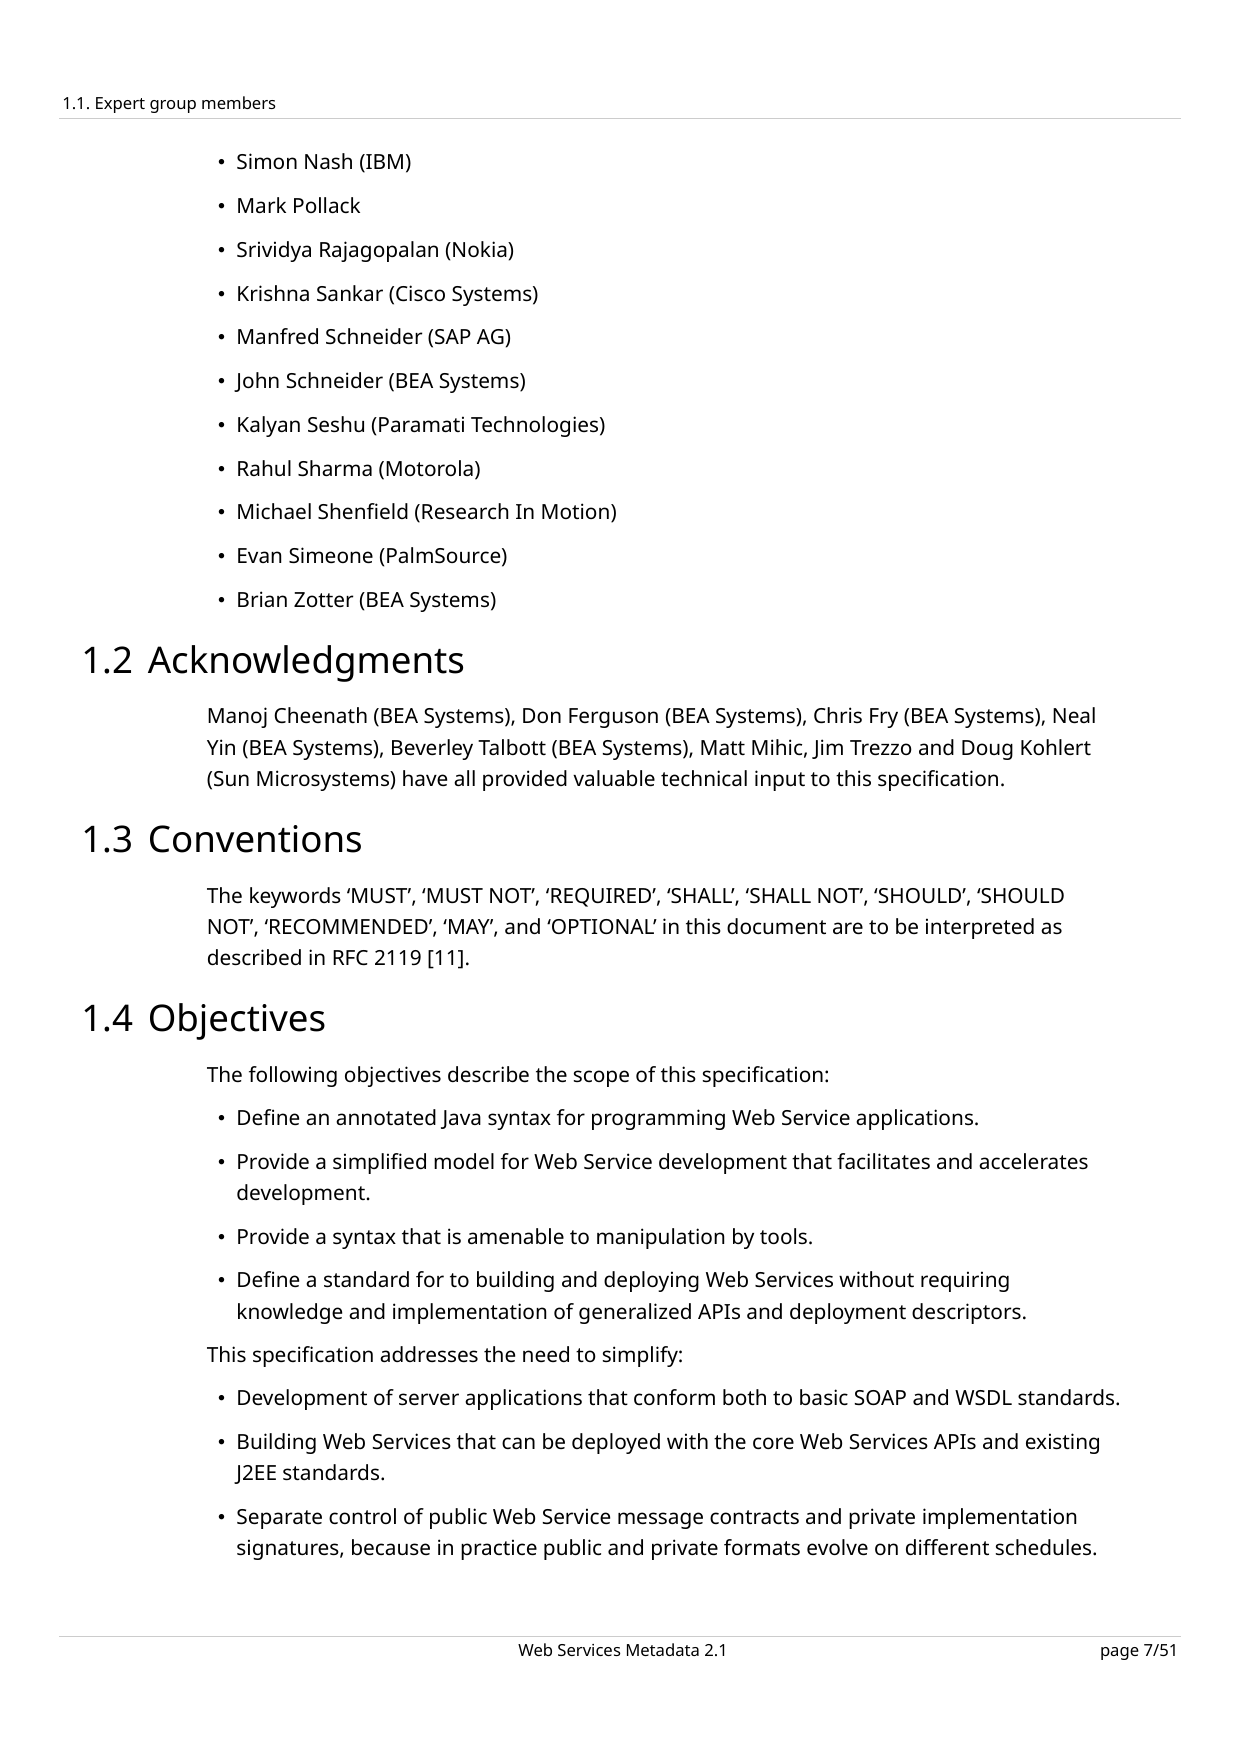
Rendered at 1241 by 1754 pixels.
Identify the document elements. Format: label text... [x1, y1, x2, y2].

list Provide a syntax that is amenable to manipulation by tools. [221, 1222, 1122, 1250]
text This specification addresses the need to simplify: [207, 1341, 1122, 1369]
list Development of server applications that conform both to basic SOAP and WSDL standards. [221, 1383, 1122, 1412]
list Michael Shenfield (Research In Motion) [221, 497, 1122, 526]
list Kalyan Seshu (Paramati Technologies) [221, 410, 1122, 438]
list John Schneider (BEA Systems) [221, 366, 1122, 395]
list Krishna Sankar (Cisco Systems) [221, 279, 1122, 307]
list Separate control of public Web Service message contracts and private implementation signatures, because in practice public and private formats evolve on different schedules. [221, 1502, 1122, 1562]
list Brian Zotter (BEA Systems) [221, 585, 1122, 613]
list Provide a simplified model for Web Service development that facilitates and accelerates development. [221, 1147, 1122, 1206]
list Define an annotated Java syntax for programming Web Service applications. [221, 1103, 1122, 1131]
subtitle Conventions [133, 813, 1181, 863]
list Srividya Rajagopalan (Nokia) [221, 235, 1122, 263]
text The keywords ‘MUST’, ‘MUST NOT’, ‘REQUIRED’, ‘SHALL’, ‘SHALL NOT’, ‘SHOULD’, ‘SHOULD NOT’, ‘RECOMMENDED’, ‘MAY’, and ‘OPTIONAL’ in this document are to be interpreted as described in RFC 2119 [11]. [207, 881, 1122, 972]
text The following objectives describe the scope of this specification: [207, 1060, 1122, 1088]
subtitle Objectives [133, 992, 1181, 1042]
list Manfred Schneider (SAP AG) [221, 322, 1122, 351]
text Manoj Cheenath (BEA Systems), Don Ferguson (BEA Systems), Chris Fry (BEA Systems), Neal Yin (BEA Systems), Beverley Talbott (BEA Systems), Matt Mihic, Jim Trezzo and Doug Kohlert (Sun Microsystems) have all provided valuable technical input to this specification. [207, 702, 1122, 793]
list Define a standard for to building and deploying Web Services without requiring knowledge and implementation of generalized APIs and deployment descriptors. [221, 1266, 1122, 1325]
list Evan Simeone (PalmSource) [221, 541, 1122, 570]
list Rahul Sharma (Motorola) [221, 454, 1122, 482]
list Simon Nash (IBM) [221, 147, 1122, 176]
list Mark Pollack [221, 191, 1122, 220]
subtitle Acknowledgments [133, 634, 1181, 684]
list Building Web Services that can be deployed with the core Web Services APIs and existing J2EE standards. [221, 1427, 1122, 1487]
